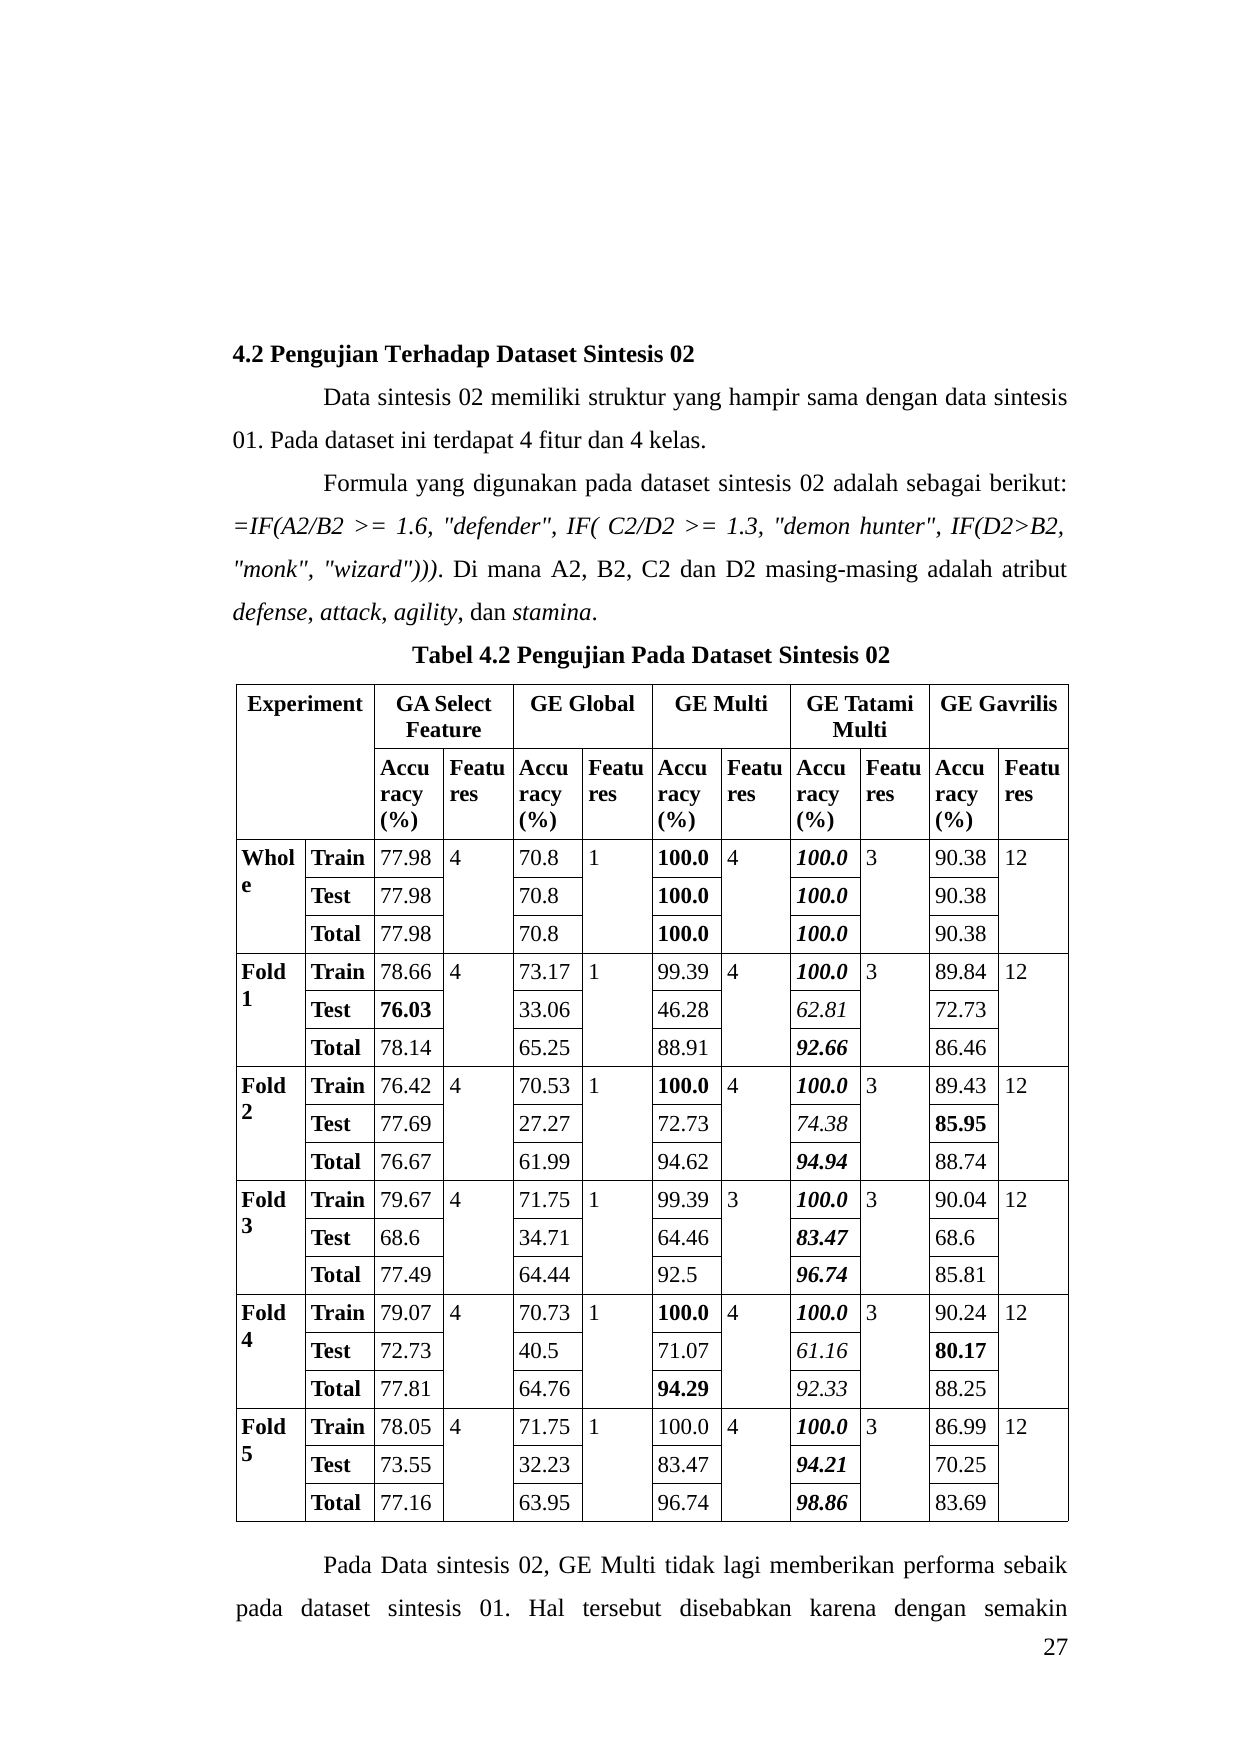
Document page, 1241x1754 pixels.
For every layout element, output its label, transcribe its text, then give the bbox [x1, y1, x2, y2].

table_cell 90.38 [930, 878, 998, 914]
text Tabel 4.2 Pengujian Pada Dataset Sintesis 02 [232, 641, 1068, 669]
table_cell Total [306, 1484, 374, 1521]
table_header GA Select Feature [375, 685, 513, 748]
table_cell 40.5 [514, 1333, 582, 1369]
table_cell Fold 2 [237, 1067, 305, 1180]
table_cell 3 [861, 1295, 929, 1407]
table_cell Accuracy (%) [791, 749, 860, 839]
table_cell 27.27 [514, 1105, 582, 1142]
table_cell 70.8 [514, 878, 582, 914]
table_cell 71.75 [514, 1409, 582, 1445]
table_cell 4 [444, 840, 513, 952]
table_cell 71.07 [653, 1333, 721, 1369]
table_cell 88.25 [930, 1371, 998, 1407]
table_cell 88.74 [930, 1143, 998, 1180]
table_cell Test [306, 1105, 374, 1142]
table_cell 76.42 [375, 1067, 443, 1104]
table_cell 90.38 [930, 916, 998, 952]
table_cell 100.0 [791, 1295, 860, 1332]
table_cell Test [306, 1446, 374, 1483]
table_cell 1 [583, 840, 652, 952]
table_cell 89.84 [930, 954, 998, 990]
table_cell 80.17 [930, 1333, 998, 1369]
table_cell 92.66 [791, 1029, 860, 1066]
table_cell 72.73 [375, 1333, 443, 1369]
table_cell Accuracy (%) [653, 749, 721, 839]
table_cell 70.8 [514, 916, 582, 952]
table_cell Train [306, 1409, 374, 1445]
table_cell 4 [722, 1409, 790, 1521]
table_cell 70.25 [930, 1446, 998, 1483]
table_cell 65.25 [514, 1029, 582, 1066]
table_cell Total [306, 1257, 374, 1294]
table_cell 3 [861, 840, 929, 952]
table_cell 12 [999, 840, 1068, 952]
table_cell 3 [861, 954, 929, 1066]
table_cell 86.99 [930, 1409, 998, 1445]
table_cell 100.0 [653, 878, 721, 914]
table_cell 90.24 [930, 1295, 998, 1332]
table_cell 64.44 [514, 1257, 582, 1294]
table_cell Features [861, 749, 929, 839]
table_cell 90.04 [930, 1181, 998, 1218]
table_cell 70.8 [514, 840, 582, 877]
table_cell 3 [861, 1067, 929, 1180]
table_cell 77.16 [375, 1484, 443, 1521]
table_cell 72.73 [653, 1105, 721, 1142]
table_cell Fold 4 [237, 1295, 305, 1407]
table_cell 3 [722, 1181, 790, 1294]
table_cell 100.0 [653, 840, 721, 877]
table_cell 1 [583, 954, 652, 1066]
table_cell Total [306, 1143, 374, 1180]
table_cell 3 [861, 1409, 929, 1521]
table_cell 92.33 [791, 1371, 860, 1407]
table_cell 100.0 [653, 1409, 721, 1445]
table_header GE Multi [653, 685, 790, 748]
table_cell Train [306, 954, 374, 990]
table_cell Total [306, 916, 374, 952]
table_cell 89.43 [930, 1067, 998, 1104]
table_cell 61.16 [791, 1333, 860, 1369]
table_cell Total [306, 1029, 374, 1066]
table_cell 12 [999, 1295, 1068, 1407]
table_cell Features [583, 749, 652, 839]
table_cell Test [306, 878, 374, 914]
table_cell 1 [583, 1295, 652, 1407]
table_cell Total [306, 1371, 374, 1407]
text Formula yang digunakan pada dataset sintesis 02 adalah sebagai berikut: =IF(A2/B2 >= 1.6, "defender", IF( C2/D2 >= 1.3, "demon hunter", IF(D2>B2, "monk", "wizard"))). Di mana A2, B2, C2 dan D2 masing-masing adalah atribut defense, attack, agility, dan stamina. [232, 468, 1068, 626]
table_cell 78.05 [375, 1409, 443, 1445]
table_cell 78.66 [375, 954, 443, 990]
subtitle Pengujian Terhadap Dataset Sintesis 02 [232, 339, 1068, 367]
table_cell 32.23 [514, 1446, 582, 1483]
text Pada Data sintesis 02, GE Multi tidak lagi memberikan performa sebaik pada dataset sintesis 01. Hal tersebut disebabkan karena dengan semakin [236, 1550, 1068, 1622]
table_header GE Tatami Multi [791, 685, 929, 748]
table_cell 100.0 [791, 840, 860, 877]
table_cell 4 [444, 954, 513, 1066]
table_cell Train [306, 840, 374, 877]
table_cell 4 [722, 954, 790, 1066]
table_cell 3 [861, 1181, 929, 1294]
table_cell 77.98 [375, 916, 443, 952]
table_cell 99.39 [653, 1181, 721, 1218]
table_cell 4 [722, 1295, 790, 1407]
table_cell 64.76 [514, 1371, 582, 1407]
table_cell 94.94 [791, 1143, 860, 1180]
table_cell 12 [999, 954, 1068, 1066]
table_cell 68.6 [930, 1219, 998, 1256]
table_cell 100.0 [653, 1295, 721, 1332]
table_cell 86.46 [930, 1029, 998, 1066]
table_cell 77.98 [375, 840, 443, 877]
table_header GE Global [514, 685, 652, 748]
table_cell 62.81 [791, 991, 860, 1028]
table_cell 12 [999, 1181, 1068, 1294]
table_cell 33.06 [514, 991, 582, 1028]
table_cell 85.95 [930, 1105, 998, 1142]
table_cell Test [306, 1333, 374, 1369]
table_cell 94.29 [653, 1371, 721, 1407]
table_cell 73.55 [375, 1446, 443, 1483]
table_cell 83.47 [653, 1446, 721, 1483]
table_cell Accuracy (%) [514, 749, 582, 839]
table_cell 77.49 [375, 1257, 443, 1294]
table_cell 76.03 [375, 991, 443, 1028]
table_cell Train [306, 1295, 374, 1332]
table_cell 92.5 [653, 1257, 721, 1294]
table_cell 100.0 [791, 1181, 860, 1218]
table_cell Accuracy (%) [375, 749, 443, 839]
table_cell 63.95 [514, 1484, 582, 1521]
table_cell 4 [722, 840, 790, 952]
table_cell 12 [999, 1409, 1068, 1521]
table_cell 83.69 [930, 1484, 998, 1521]
table_cell 100.0 [653, 1067, 721, 1104]
table_cell 77.81 [375, 1371, 443, 1407]
table_header Experiment [237, 685, 374, 839]
text Data sintesis 02 memiliki struktur yang hampir sama dengan data sintesis 01. Pada dataset ini terdapat 4 fitur dan 4 kelas. [232, 382, 1068, 454]
table_cell 74.38 [791, 1105, 860, 1142]
table_cell 77.98 [375, 878, 443, 914]
table_cell 94.62 [653, 1143, 721, 1180]
table_cell Features [722, 749, 790, 839]
table_cell Train [306, 1181, 374, 1218]
table_cell 100.0 [791, 1409, 860, 1445]
table_cell 71.75 [514, 1181, 582, 1218]
table_cell 70.53 [514, 1067, 582, 1104]
table_cell 96.74 [791, 1257, 860, 1294]
table_cell 68.6 [375, 1219, 443, 1256]
table_cell 100.0 [653, 916, 721, 952]
table_cell Fold 1 [237, 954, 305, 1066]
table_cell Whole [237, 840, 305, 952]
table_cell 1 [583, 1181, 652, 1294]
table_header GE Gavrilis [930, 685, 1068, 748]
table_cell 99.39 [653, 954, 721, 990]
table_cell 94.21 [791, 1446, 860, 1483]
table_cell 90.38 [930, 840, 998, 877]
table_cell 64.46 [653, 1219, 721, 1256]
table_cell Accuracy (%) [930, 749, 998, 839]
table_cell 85.81 [930, 1257, 998, 1294]
table_cell 4 [722, 1067, 790, 1180]
table_cell 1 [583, 1067, 652, 1180]
table_cell 34.71 [514, 1219, 582, 1256]
table_cell 12 [999, 1067, 1068, 1180]
table_cell Test [306, 991, 374, 1028]
table_cell 4 [444, 1067, 513, 1180]
table_cell 72.73 [930, 991, 998, 1028]
table_cell 100.0 [791, 916, 860, 952]
table_cell 77.69 [375, 1105, 443, 1142]
table_cell 96.74 [653, 1484, 721, 1521]
table_cell 79.07 [375, 1295, 443, 1332]
table_cell 83.47 [791, 1219, 860, 1256]
table_cell 100.0 [791, 878, 860, 914]
table_cell 78.14 [375, 1029, 443, 1066]
table_cell 79.67 [375, 1181, 443, 1218]
table_cell Fold 5 [237, 1409, 305, 1521]
table_cell 4 [444, 1181, 513, 1294]
table_cell Features [999, 749, 1068, 839]
table_cell Test [306, 1219, 374, 1256]
table_cell 100.0 [791, 954, 860, 990]
table_cell 4 [444, 1409, 513, 1521]
table_cell 100.0 [791, 1067, 860, 1104]
table_cell Fold 3 [237, 1181, 305, 1294]
table_cell 61.99 [514, 1143, 582, 1180]
table_cell 4 [444, 1295, 513, 1407]
table_cell 76.67 [375, 1143, 443, 1180]
table_cell 1 [583, 1409, 652, 1521]
table_cell 70.73 [514, 1295, 582, 1332]
table_cell Train [306, 1067, 374, 1104]
table_cell 73.17 [514, 954, 582, 990]
table_cell 88.91 [653, 1029, 721, 1066]
table_cell 46.28 [653, 991, 721, 1028]
table_cell Features [444, 749, 513, 839]
table_cell 98.86 [791, 1484, 860, 1521]
